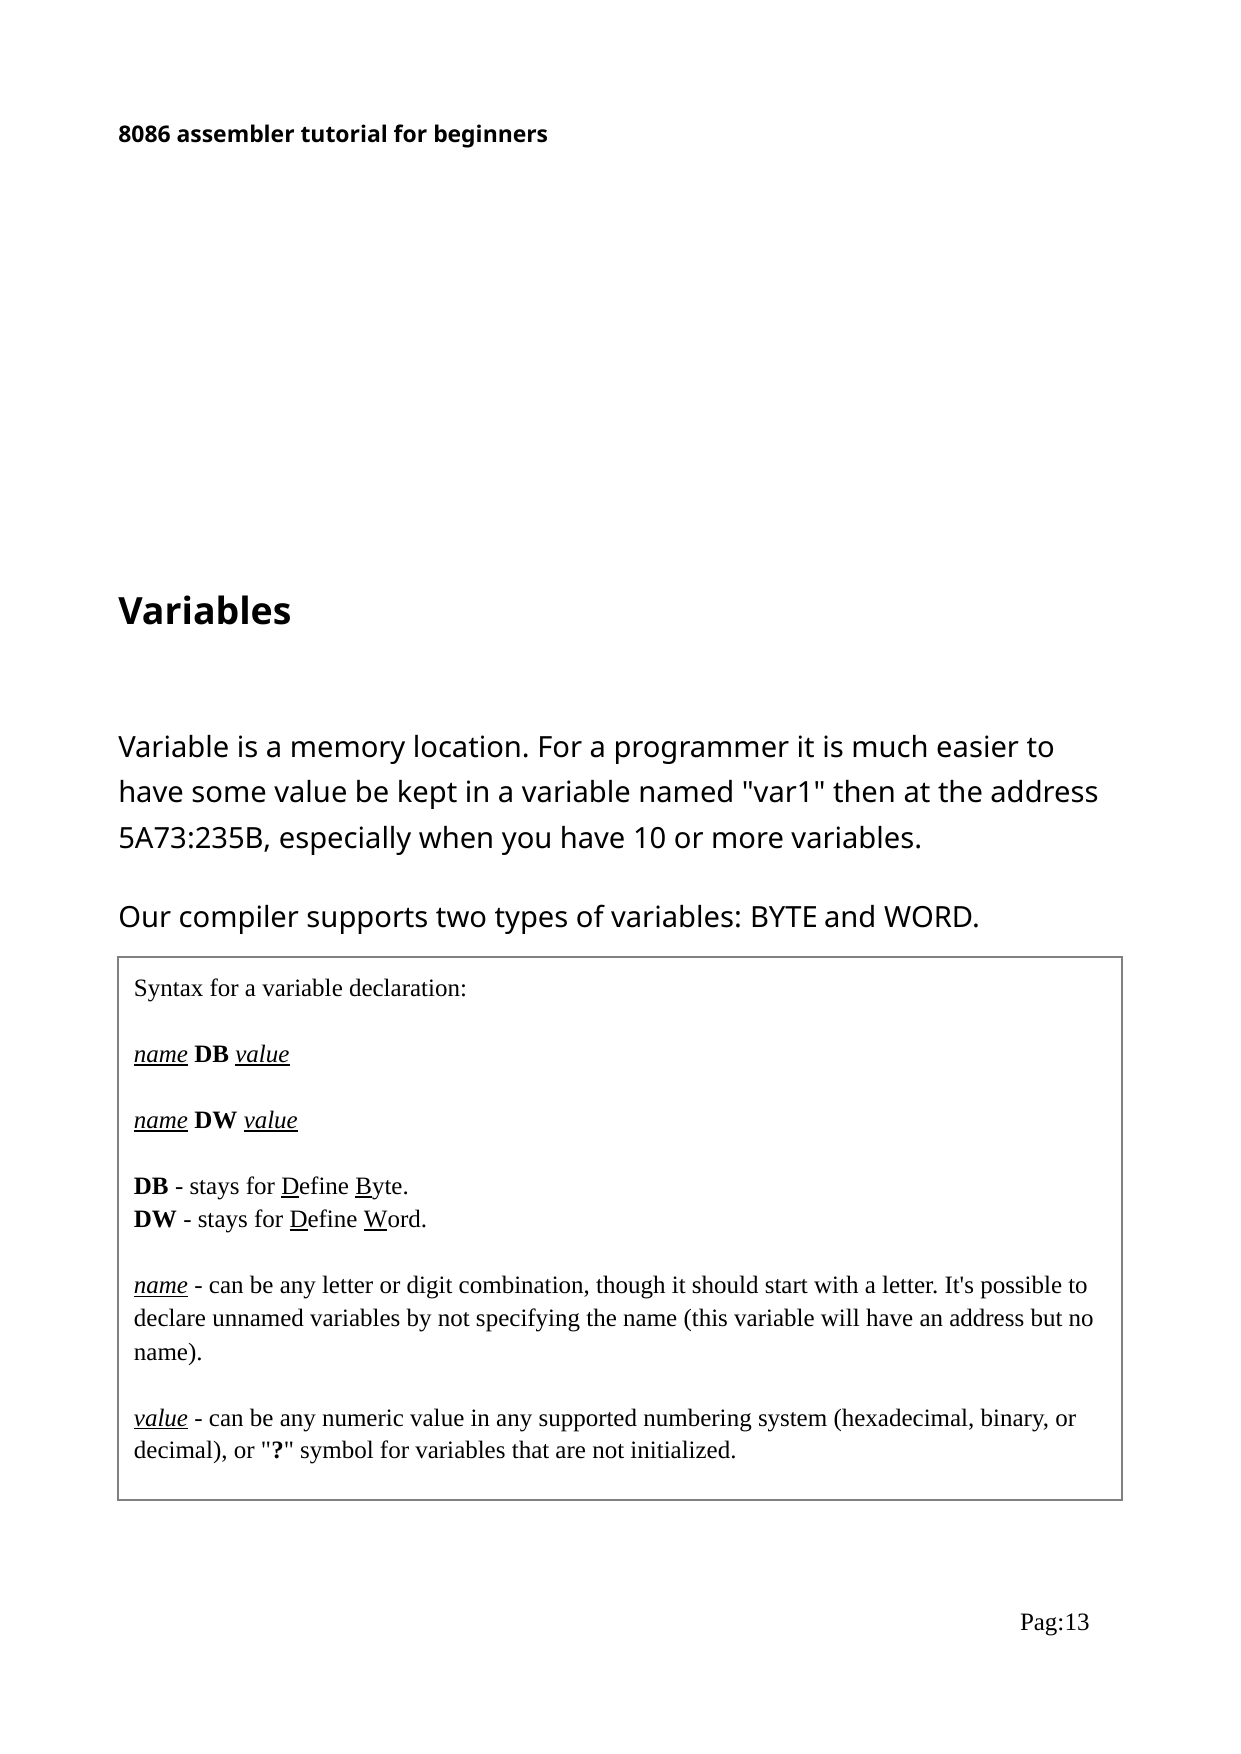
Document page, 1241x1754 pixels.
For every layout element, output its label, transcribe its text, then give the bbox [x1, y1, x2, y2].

table_header Syntax for a variable declaration: name DB value name DW value DB - stays for Define Byte. DW - stays for Define Word. name - can be any letter or digit combination, though it should start with a letter. It's possible to declare unnamed variables by not specifying the name (this variable will have an address but no name). value - can be any numeric value in any supported numbering system (hexadecimal, binary, or decimal), or "?" symbol for variables that are not initialized. [119, 958, 1121, 1499]
subtitle Variables [118, 585, 1122, 679]
text Variable is a memory location. For a programmer it is much easier to have some value be kept in a variable named "var1" then at the address 5A73:235B, especially when you have 10 or more variables. Our compiler supports two types of variables: BYTE and WORD. [118, 691, 1122, 936]
text [118, 1501, 1122, 1562]
